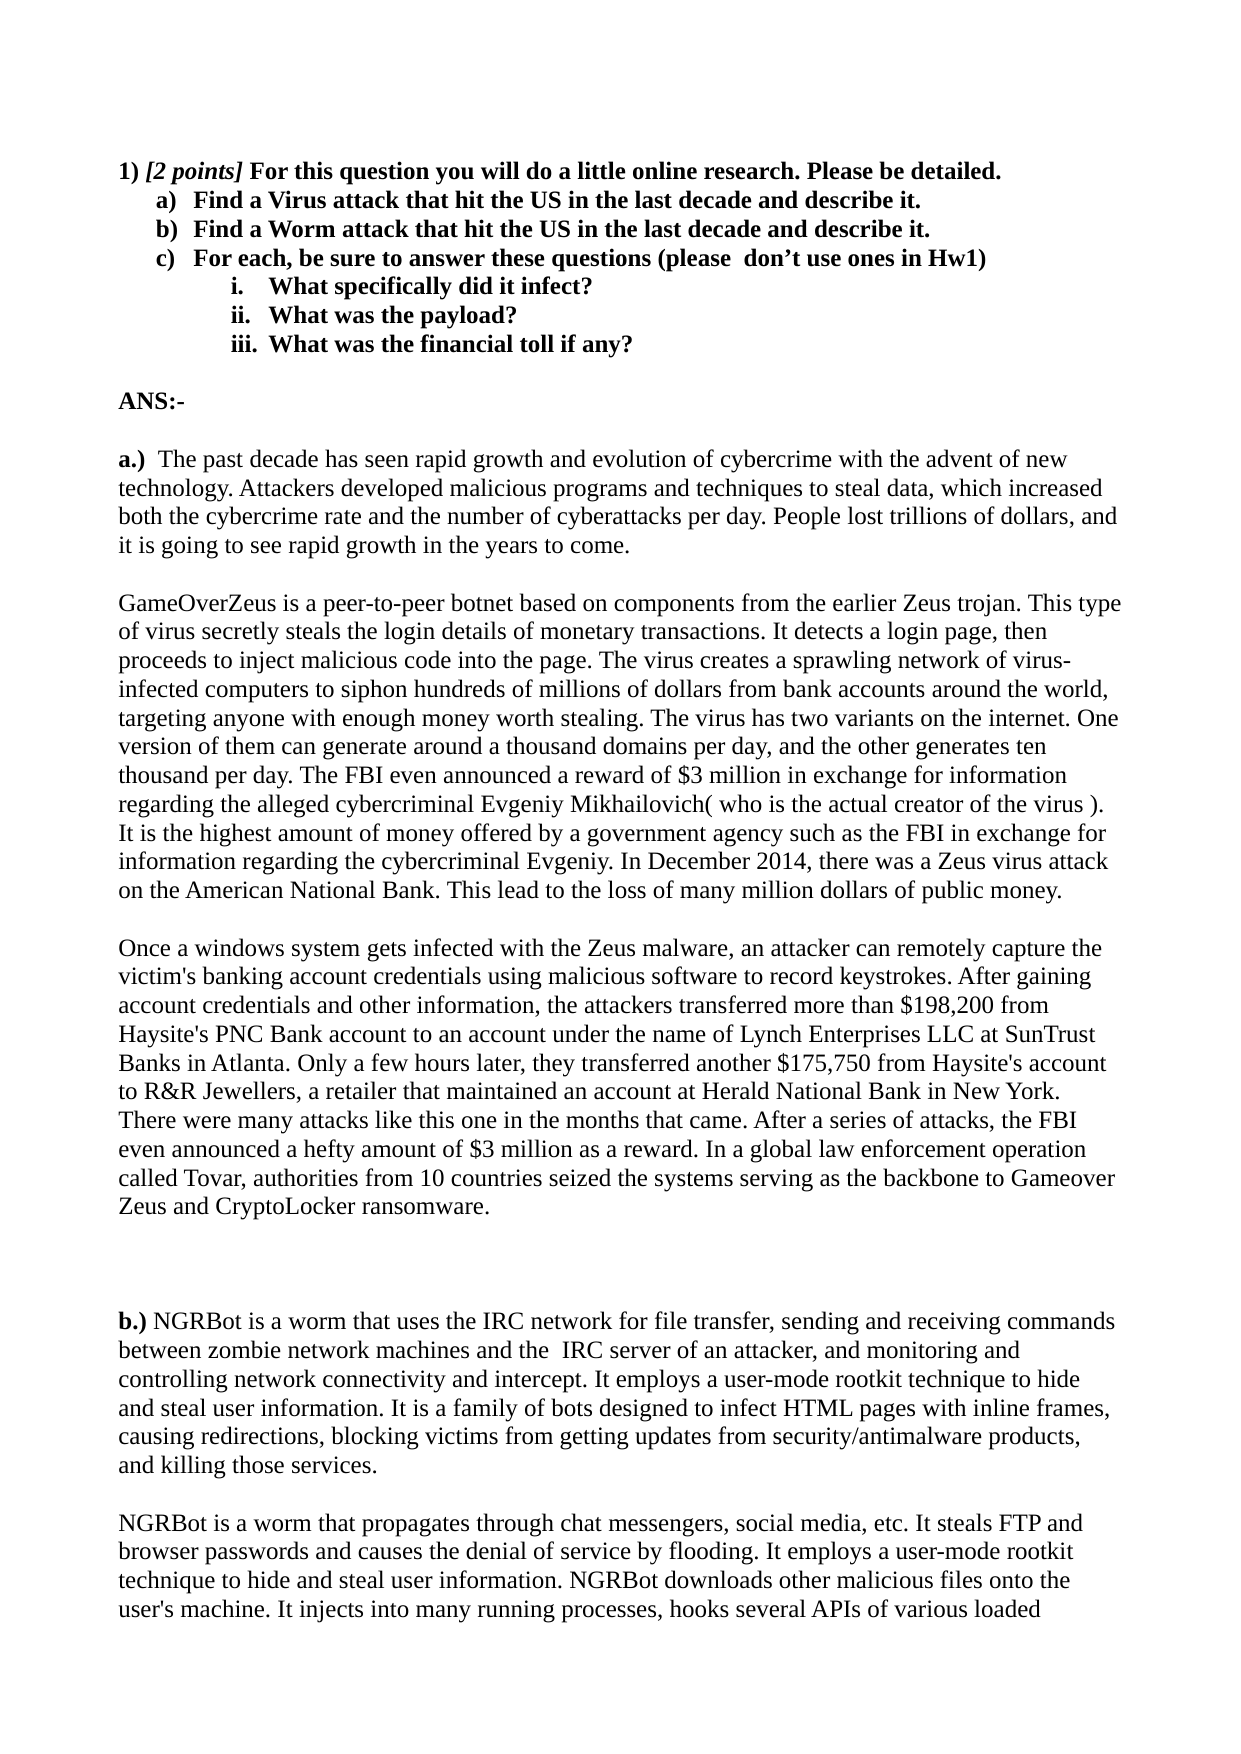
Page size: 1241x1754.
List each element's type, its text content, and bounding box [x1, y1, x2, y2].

list For each, be sure to answer these questions (please don’t use ones in Hw1) [156, 243, 1122, 271]
list What was the financial toll if any? [231, 329, 1122, 358]
text 1) [2 points] For this question you will do a little online research. Please be detailed. [118, 156, 1122, 185]
list Find a Worm attack that hit the US in the last decade and describe it. [156, 214, 1122, 243]
text ANS:- [118, 386, 1122, 415]
text NGRBot is a worm that propagates through chat messengers, social media, etc. It steals FTP and browser passwords and causes the denial of service by flooding. It employs a user-mode rootkit technique to hide and steal user information. NGRBot downloads other malicious files onto the user's machine. It injects into many running processes, hooks several APIs of various loaded [118, 1508, 1122, 1623]
text GameOverZeus is a peer-to-peer botnet based on components from the earlier Zeus trojan. This type of virus secretly steals the login details of monetary transactions. It detects a login page, then proceeds to inject malicious code into the page. The virus creates a sprawling network of virus-infected computers to siphon hundreds of millions of dollars from bank accounts around the world, targeting anyone with enough money worth stealing. The virus has two variants on the internet. One version of them can generate around a thousand domains per day, and the other generates ten thousand per day. The FBI even announced a reward of $3 million in exchange for information regarding the alleged cybercriminal Evgeniy Mikhailovich( who is the actual creator of the virus ). It is the highest amount of money offered by a government agency such as the FBI in exchange for information regarding the cybercriminal Evgeniy. In December 2014, there was a Zeus virus attack on the American National Bank. This lead to the loss of many million dollars of public money. [118, 588, 1122, 904]
text Once a windows system gets infected with the Zeus malware, an attacker can remotely capture the victim's banking account credentials using malicious software to record keystrokes. After gaining account credentials and other information, the attackers transferred more than $198,200 from Haysite's PNC Bank account to an account under the name of Lynch Enterprises LLC at SunTrust Banks in Atlanta. Only a few hours later, they transferred another $175,750 from Haysite's account to R&R Jewellers, a retailer that maintained an account at Herald National Bank in New York. There were many attacks like this one in the months that came. After a series of attacks, the FBI even announced a hefty amount of $3 million as a reward. In a global law enforcement operation called Tovar, authorities from 10 countries seized the systems serving as the backbone to Gameover Zeus and CryptoLocker ransomware. [118, 933, 1122, 1220]
text a.) The past decade has seen rapid growth and evolution of cybercrime with the advent of new technology. Attackers developed malicious programs and techniques to steal data, which increased both the cybercrime rate and the number of cyberattacks per day. People lost trillions of dollars, and it is going to see rapid growth in the years to come. [118, 444, 1122, 559]
text b.) NGRBot is a worm that uses the IRC network for file transfer, sending and receiving commands between zombie network machines and the IRC server of an attacker, and monitoring and controlling network connectivity and intercept. It employs a user-mode rootkit technique to hide and steal user information. It is a family of bots designed to infect HTML pages with inline frames, causing redirections, blocking victims from getting updates from security/antimalware products, and killing those services. [118, 1306, 1122, 1479]
list Find a Virus attack that hit the US in the last decade and describe it. [156, 185, 1122, 214]
list What specifically did it infect? [231, 271, 1122, 300]
list What was the payload? [231, 300, 1122, 329]
